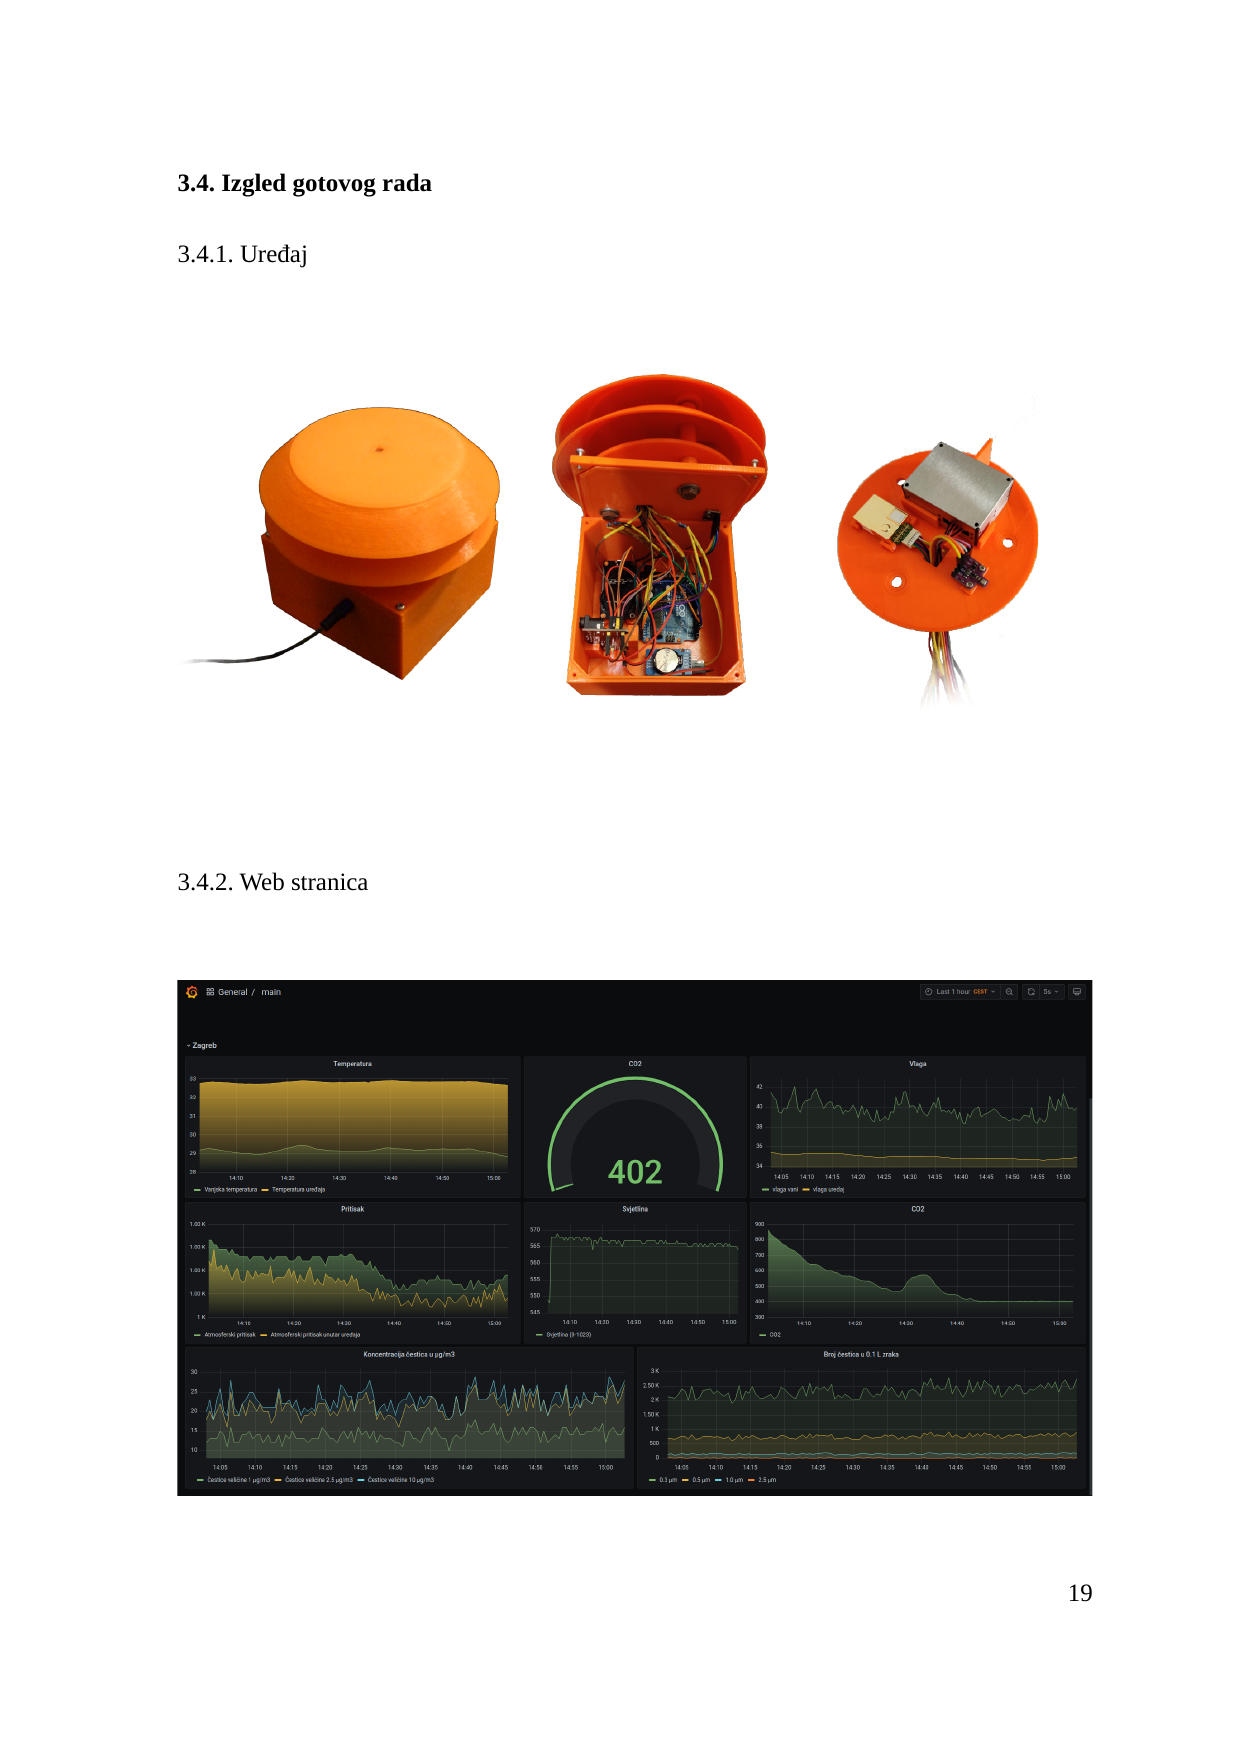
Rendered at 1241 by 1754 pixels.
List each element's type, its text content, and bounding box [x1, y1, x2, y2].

subtitle 3.4.2. Web stranica [177, 867, 1093, 896]
picture [177, 980, 1093, 1496]
picture [177, 352, 1093, 723]
subtitle 3.4.1. Uređaj [177, 239, 1093, 267]
subtitle 3.4. Izgled gotovog rada [177, 168, 1093, 197]
